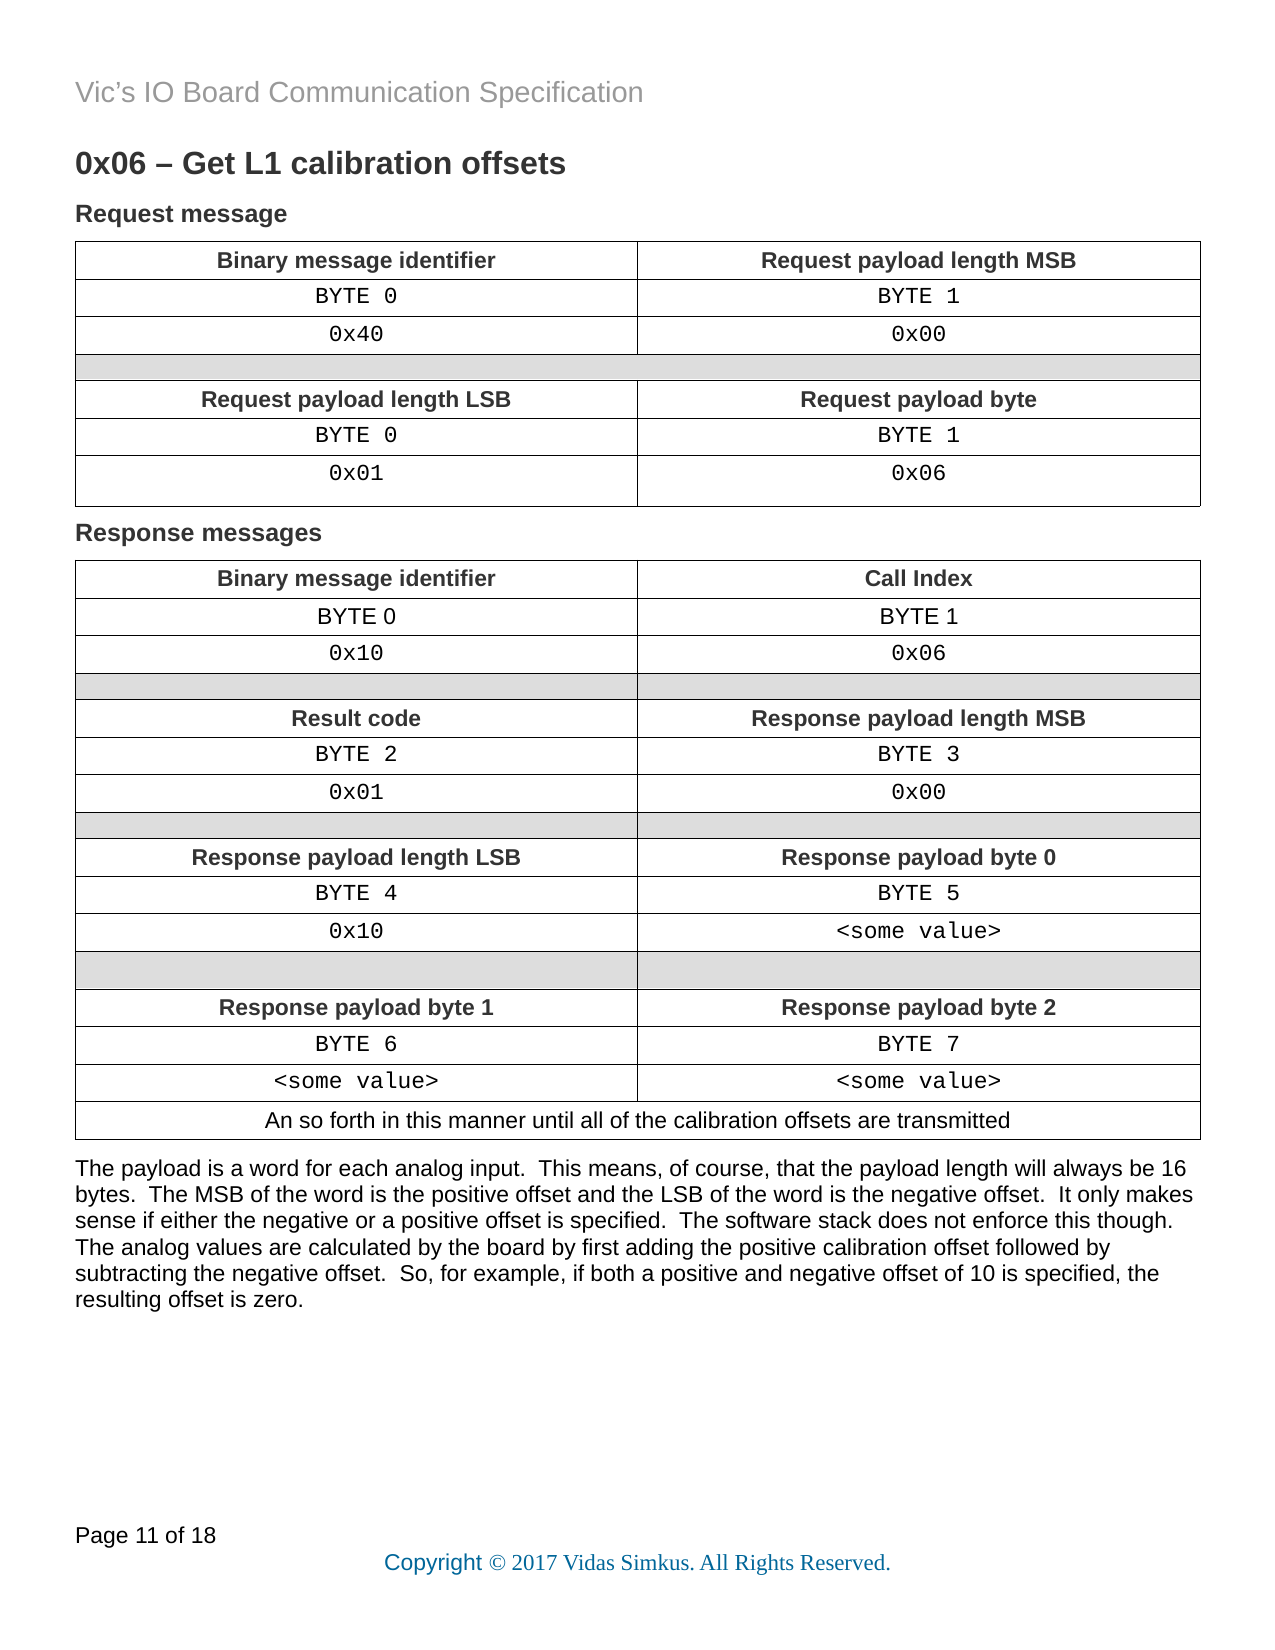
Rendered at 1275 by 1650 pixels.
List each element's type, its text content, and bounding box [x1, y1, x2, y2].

table_header Request payload byte [638, 381, 1200, 418]
table_header Binary message identifier [76, 561, 637, 597]
table_cell BYTE 1 [638, 599, 1200, 635]
text Request message [75, 199, 1200, 228]
table_header Request payload length LSB [76, 381, 637, 418]
table_cell Response payload length LSB [76, 839, 637, 876]
table_header Call Index [638, 561, 1200, 597]
table_cell 0x01 [76, 775, 637, 812]
table_cell [638, 813, 1200, 838]
table_cell [76, 355, 1200, 379]
table_cell 0x00 [638, 775, 1200, 812]
table_cell BYTE 3 [638, 738, 1200, 774]
table_cell BYTE 4 [76, 877, 637, 913]
table_cell [76, 813, 637, 838]
table_cell 0x06 [638, 456, 1200, 506]
table_cell <some value> [638, 914, 1200, 951]
table_cell [638, 952, 1200, 988]
table_cell BYTE 5 [638, 877, 1200, 913]
table_cell BYTE 0 [76, 599, 637, 635]
table_cell Result code [76, 700, 637, 737]
picture [489, 1555, 504, 1570]
table_header Binary message identifier [76, 242, 637, 279]
table_header Request payload length MSB [638, 242, 1200, 279]
table_cell <some value> [76, 1065, 637, 1101]
table_cell 0x01 [76, 456, 637, 506]
text Response messages [75, 518, 1200, 547]
table_cell BYTE 0 [76, 419, 637, 455]
table_cell 0x06 [638, 636, 1200, 673]
table_cell BYTE 1 [638, 419, 1200, 455]
table_cell BYTE 2 [76, 738, 637, 774]
table_cell An so forth in this manner until all of the calibration offsets are transmitted [76, 1102, 1200, 1139]
subtitle 0x06 – Get L1 calibration offsets [75, 144, 1200, 181]
text The payload is a word for each analog input. This means, of course, that the payload length will always be 16 bytes. The MSB of the word is the positive offset and the LSB of the word is the negative offset. It only makes sense if either the negative or a positive offset is specified. The software stack does not enforce this though. The analog values are calculated by the board by first adding the positive calibration offset followed by subtracting the negative offset. So, for example, if both a positive and negative offset of 10 is specified, the resulting offset is zero. [75, 1154, 1200, 1313]
table_cell Response payload byte 2 [638, 990, 1200, 1026]
table_cell 0x10 [76, 636, 637, 673]
table_cell BYTE 7 [638, 1027, 1200, 1064]
table_cell Response payload byte 1 [76, 990, 637, 1026]
table_cell Response payload length MSB [638, 700, 1200, 737]
table_cell [638, 674, 1200, 699]
table_cell [76, 952, 637, 988]
table_cell BYTE 0 [76, 280, 637, 316]
table_cell 0x40 [76, 317, 637, 354]
table_cell BYTE 6 [76, 1027, 637, 1064]
table_cell [76, 674, 637, 699]
table_cell Response payload byte 0 [638, 839, 1200, 876]
table_cell BYTE 1 [638, 280, 1200, 316]
table_cell <some value> [638, 1065, 1200, 1101]
table_cell 0x00 [638, 317, 1200, 354]
table_cell 0x10 [76, 914, 637, 951]
